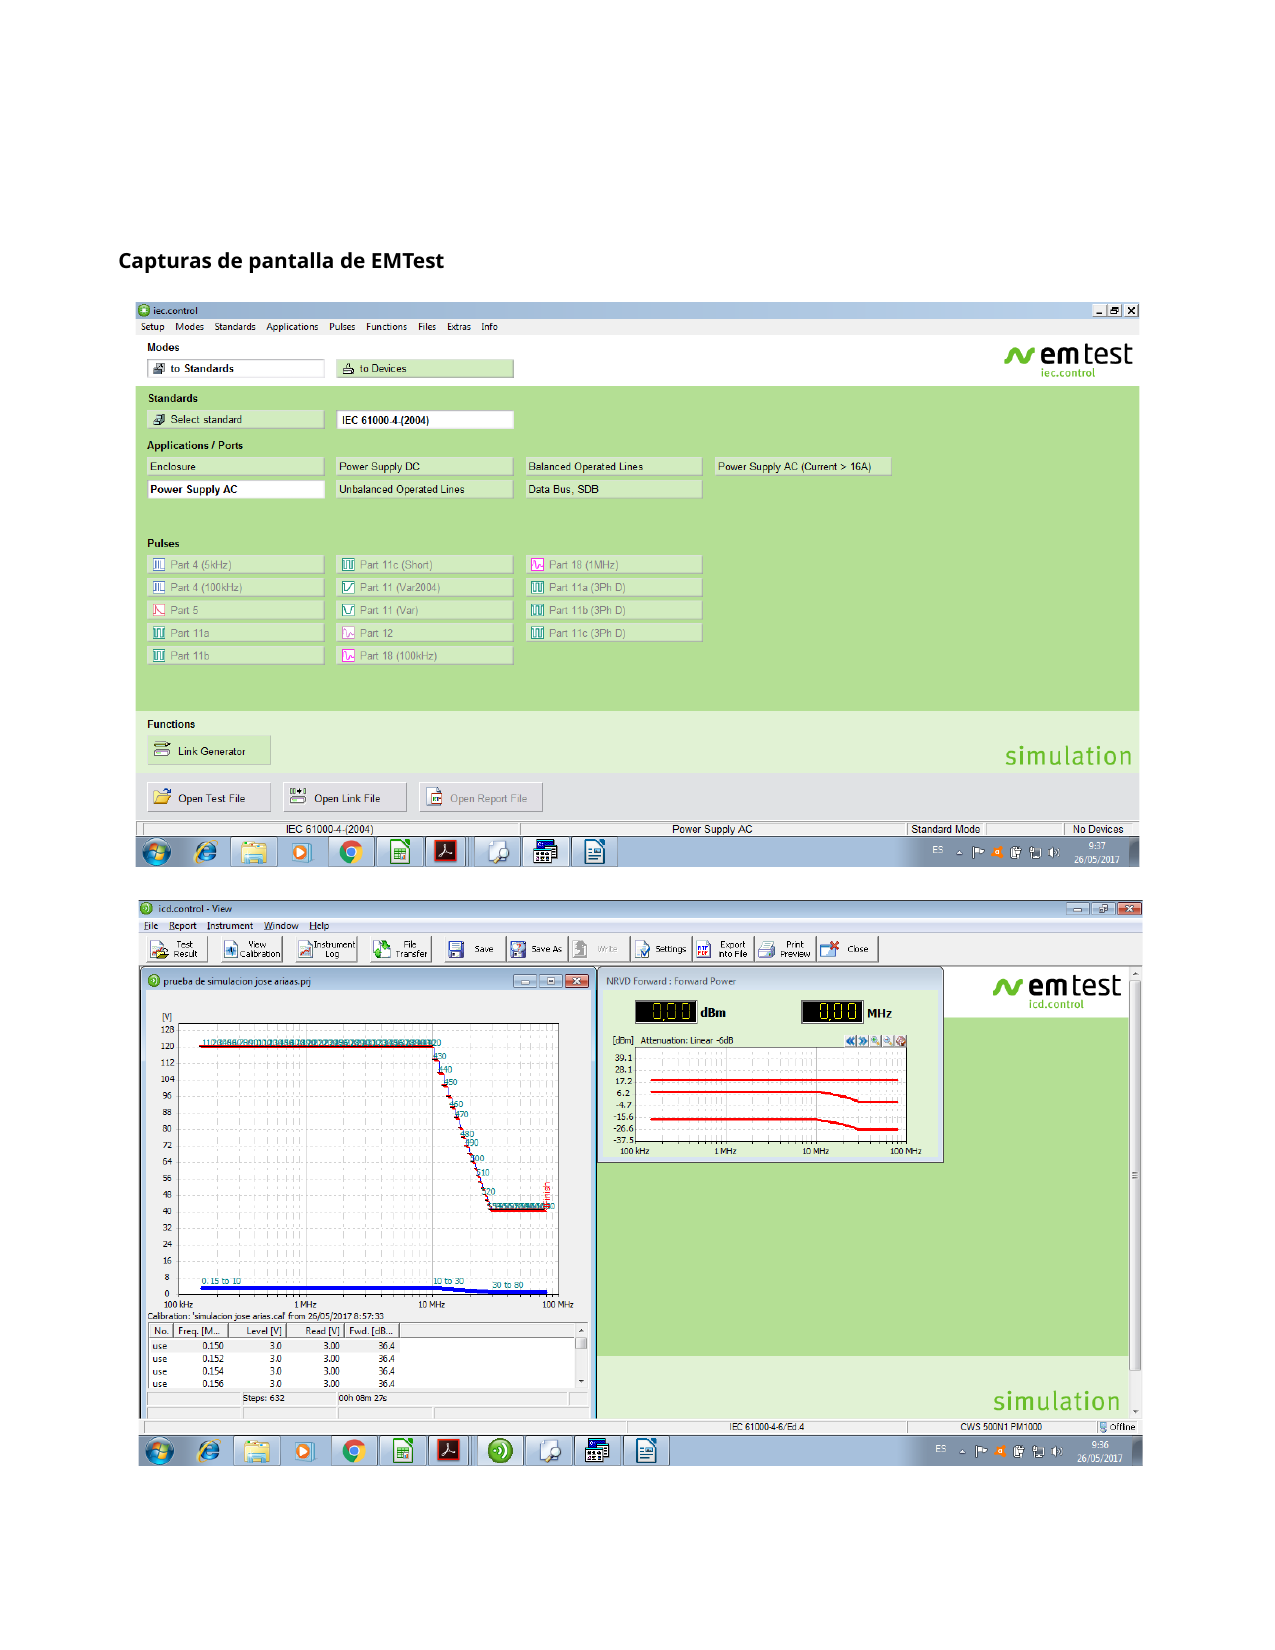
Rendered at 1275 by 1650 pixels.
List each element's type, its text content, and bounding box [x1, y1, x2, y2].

text Capturas de pantalla de EMTest [118, 246, 1157, 274]
picture [138, 900, 1143, 1466]
picture [135, 302, 1140, 867]
